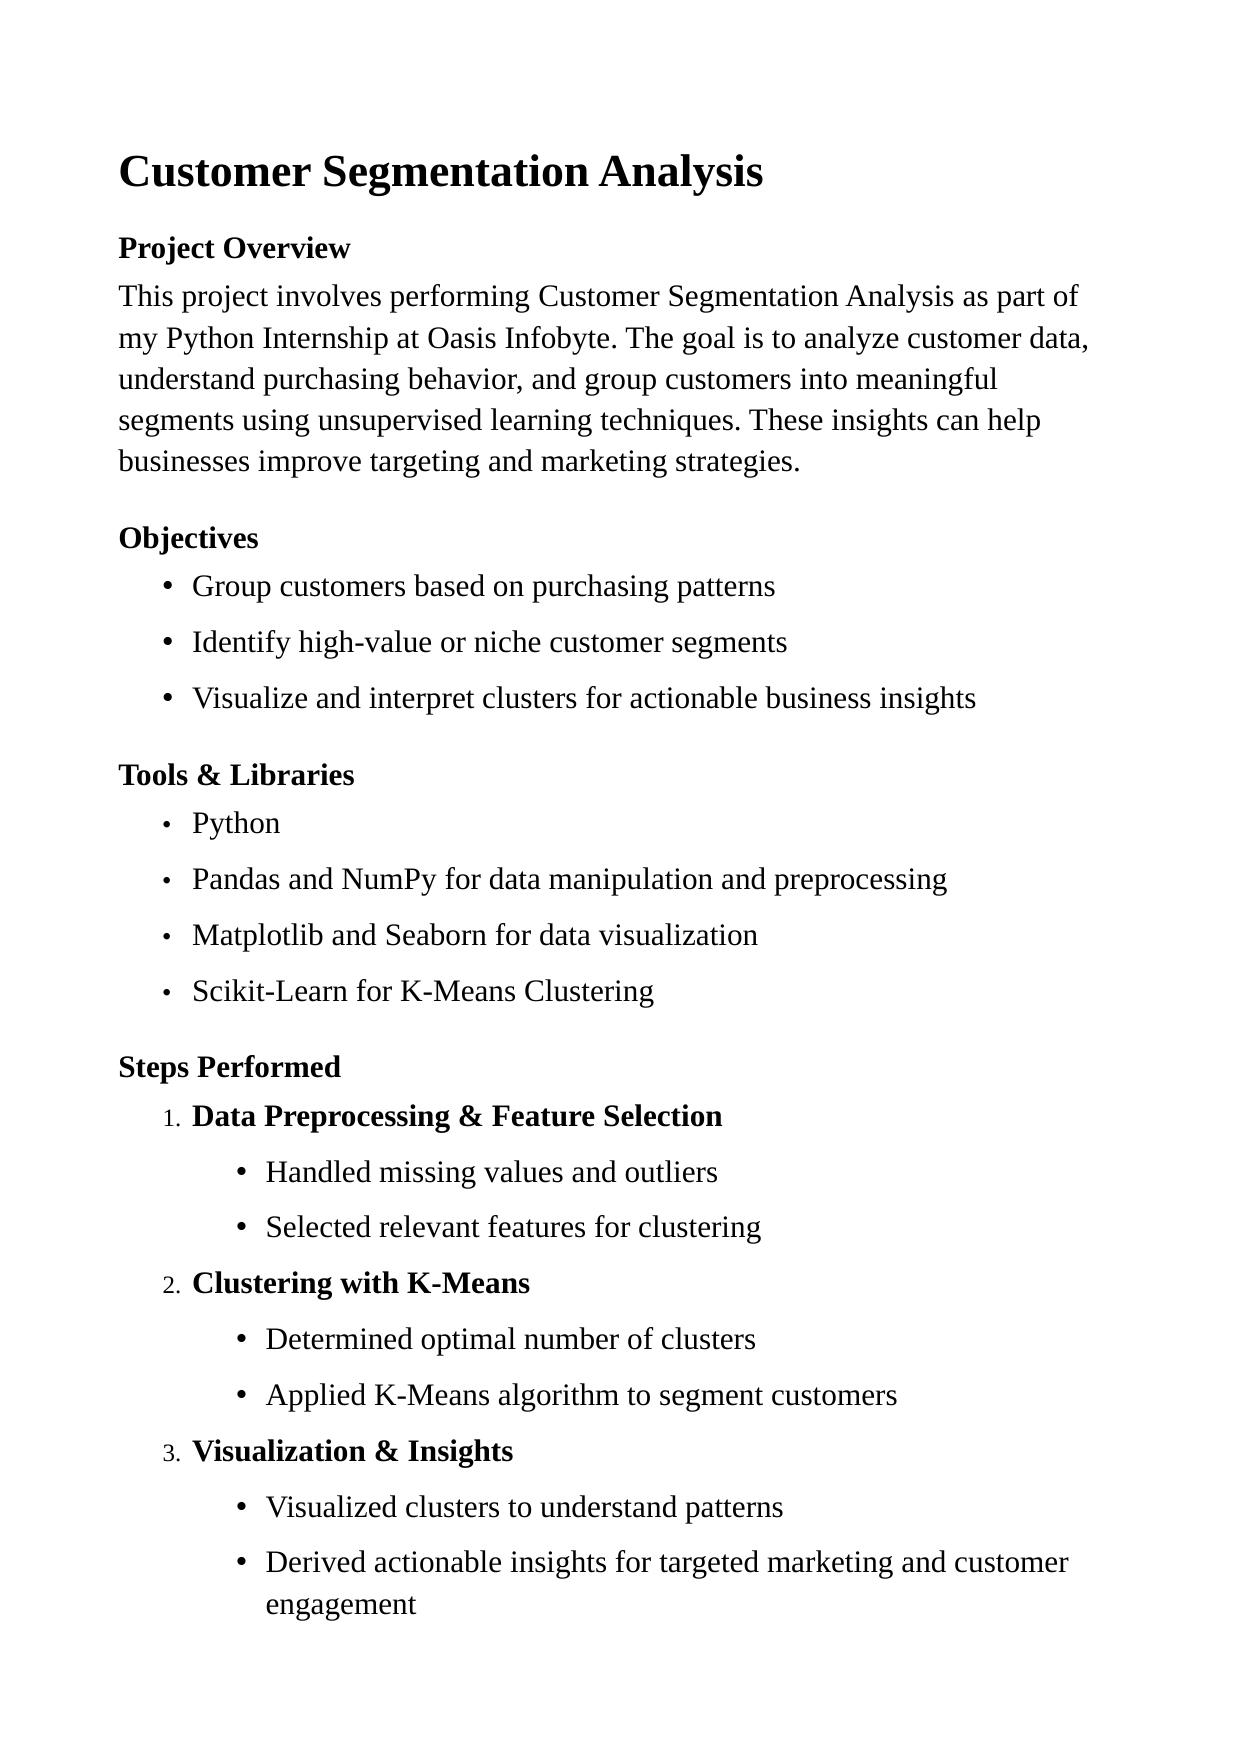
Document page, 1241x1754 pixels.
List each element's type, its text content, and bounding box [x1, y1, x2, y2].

list Handled missing values and outliers [236, 1153, 1122, 1189]
list Group customers based on purchasing patterns [162, 568, 1122, 604]
subtitle Project Overview [118, 229, 1122, 265]
list Determined optimal number of clusters [236, 1320, 1122, 1356]
subtitle Objectives [118, 519, 1122, 555]
list Visualized clusters to understand patterns [236, 1488, 1122, 1524]
list Derived actionable insights for targeted marketing and customer engagement [236, 1544, 1122, 1621]
list Applied K-Means algorithm to segment customers [236, 1376, 1122, 1412]
list Pandas and NumPy for data manipulation and preprocessing [162, 860, 1122, 896]
list Selected relevant features for clustering [236, 1209, 1122, 1245]
list Identify high-value or niche customer segments [162, 623, 1122, 659]
list Clustering with K-Means [162, 1264, 1122, 1301]
list Scikit-Learn for K-Means Clustering [162, 972, 1122, 1008]
list Visualization & Insights [162, 1432, 1122, 1468]
subtitle Customer Segmentation Analysis [118, 143, 1122, 196]
list Python [162, 804, 1122, 840]
subtitle Steps Performed [118, 1049, 1122, 1084]
list Matplotlib and Seaborn for data visualization [162, 916, 1122, 952]
text This project involves performing Customer Segmentation Analysis as part of my Python Internship at Oasis Infobyte. The goal is to analyze customer data, understand purchasing behavior, and group customers into meaningful segments using unsupervised learning techniques. These insights can help businesses improve targeting and marketing strategies. [118, 278, 1122, 478]
list Data Preprocessing & Feature Selection [162, 1097, 1122, 1133]
list Visualize and interpret clusters for actionable business insights [162, 679, 1122, 715]
subtitle Tools & Libraries [118, 756, 1122, 792]
